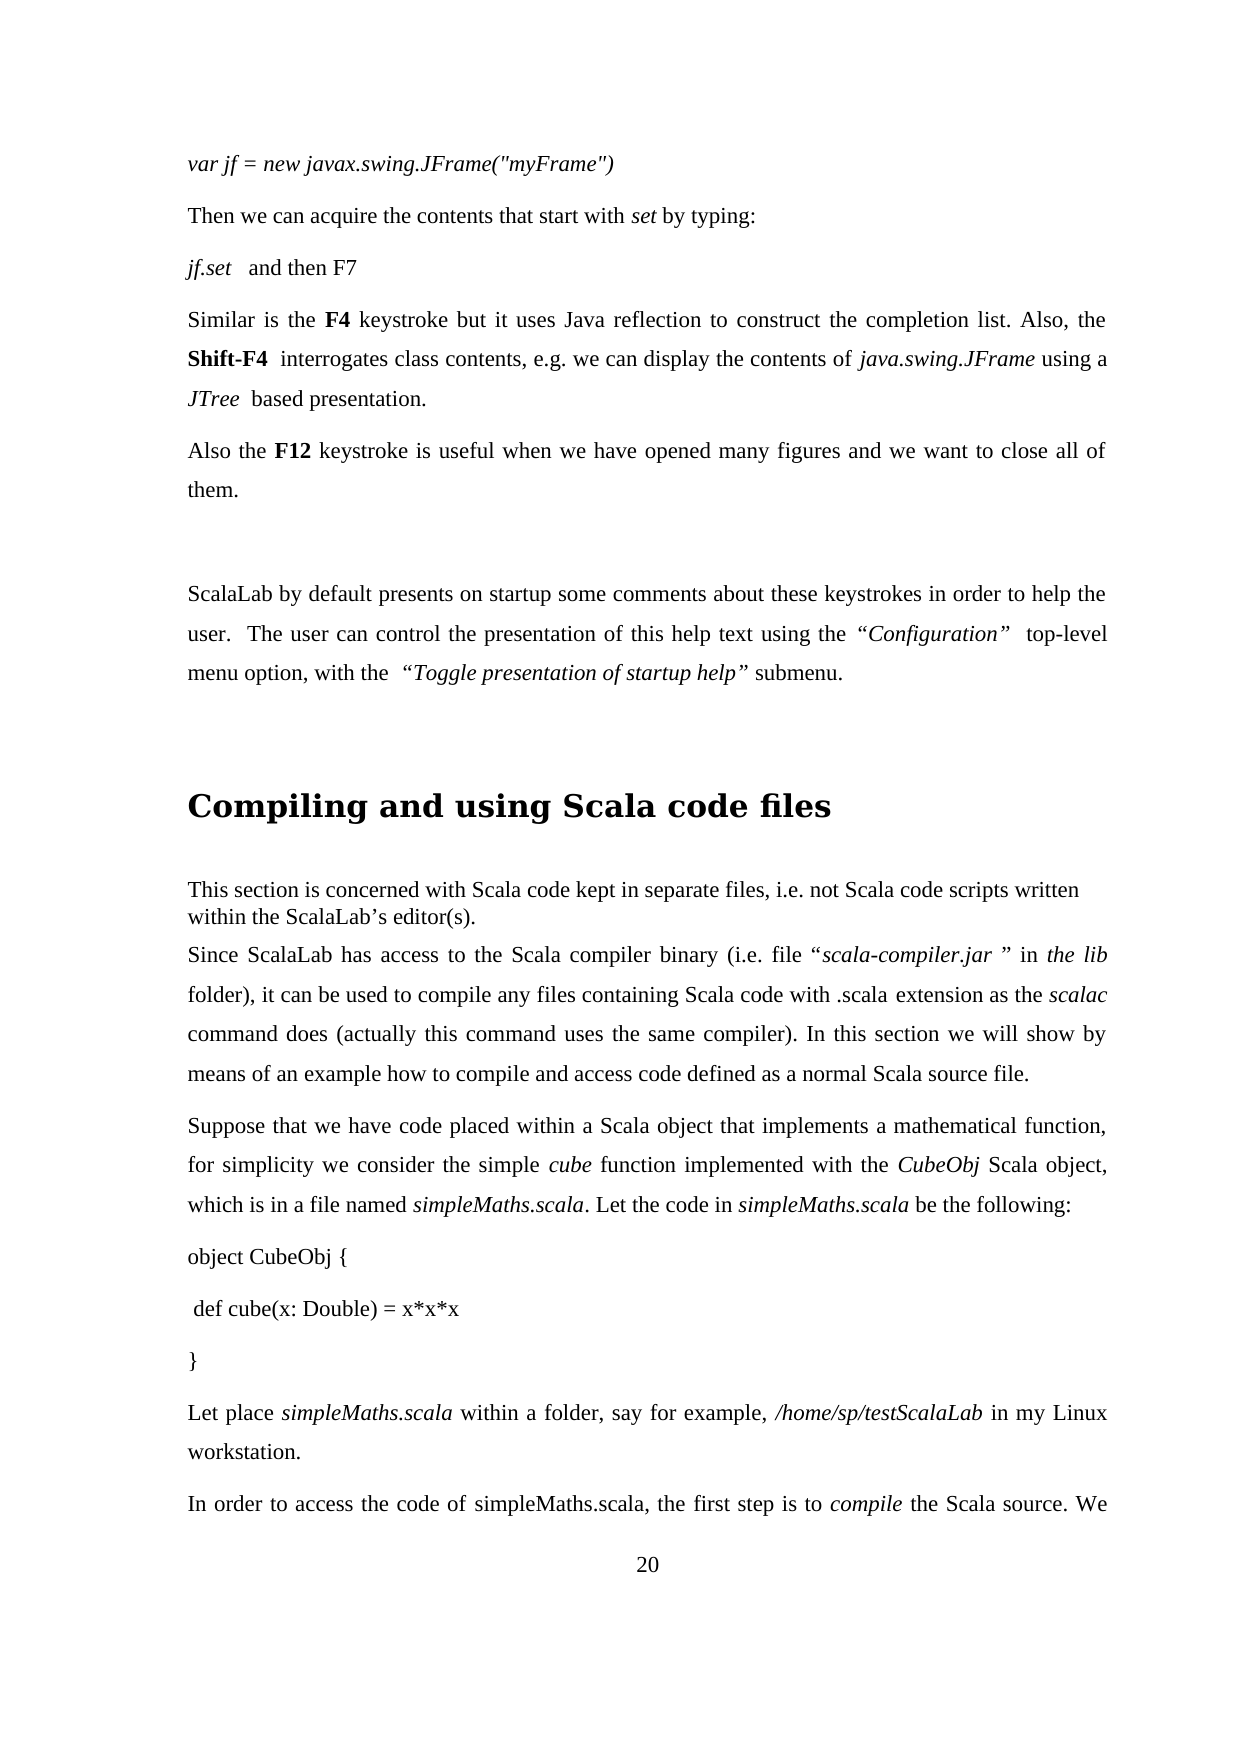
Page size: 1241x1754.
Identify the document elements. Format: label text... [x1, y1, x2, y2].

text Similar is the F4 keystroke but it uses Java reflection to construct the completion list. Also, the Shift-F4 interrogates class contents, e.g. we can display the contents of java.swing.JFrame using a JTree based presentation. [187, 306, 1108, 411]
text var jf = new javax.swing.JFrame("myFrame") [187, 150, 1108, 176]
text This section is concerned with Scala code kept in separate files, i.e. not Scala code scripts written within the ScalaLab’s editor(s). [187, 876, 1108, 929]
text Suppose that we have code placed within a Scala object that implements a mathematical function, for simplicity we consider the simple cube function implemented with the CubeObj Scala object, which is in a file named simpleMaths.scala. Let the code in simpleMaths.scala be the following: [187, 1112, 1108, 1217]
text def cube(x: Double) = x*x*x [187, 1295, 1108, 1321]
text Also the F12 keystroke is useful when we have opened many figures and we want to close all of them. [187, 437, 1108, 503]
text jf.set and then F7 [187, 254, 1108, 280]
text object CubeObj { [187, 1243, 1108, 1269]
text In order to access the code of simpleMaths.scala, the first step is to compile the Scala source. We [187, 1490, 1108, 1517]
subtitle Compiling and using Scala code files [187, 788, 1108, 825]
text Since ScalaLab has access to the Scala compiler binary (i.e. file “scala-compiler.jar ” in the lib folder), it can be used to compile any files containing Scala code with .scala extension as the scalac command does (actually this command uses the same compiler). In this section we will show by means of an example how to compile and access code defined as a normal Scala source file. [187, 942, 1108, 1086]
text Then we can acquire the contents that start with set by typing: [187, 202, 1108, 228]
text ScalaLab by default presents on startup some comments about these keystrokes in order to help the user. The user can control the presentation of this help text using the “Configuration” top-level menu option, with the “Toggle presentation of startup help” submenu. [187, 580, 1108, 686]
text } [187, 1347, 1108, 1373]
text Let place simpleMaths.scala within a folder, say for example, /home/sp/testScalaLab in my Linux workstation. [187, 1399, 1108, 1465]
